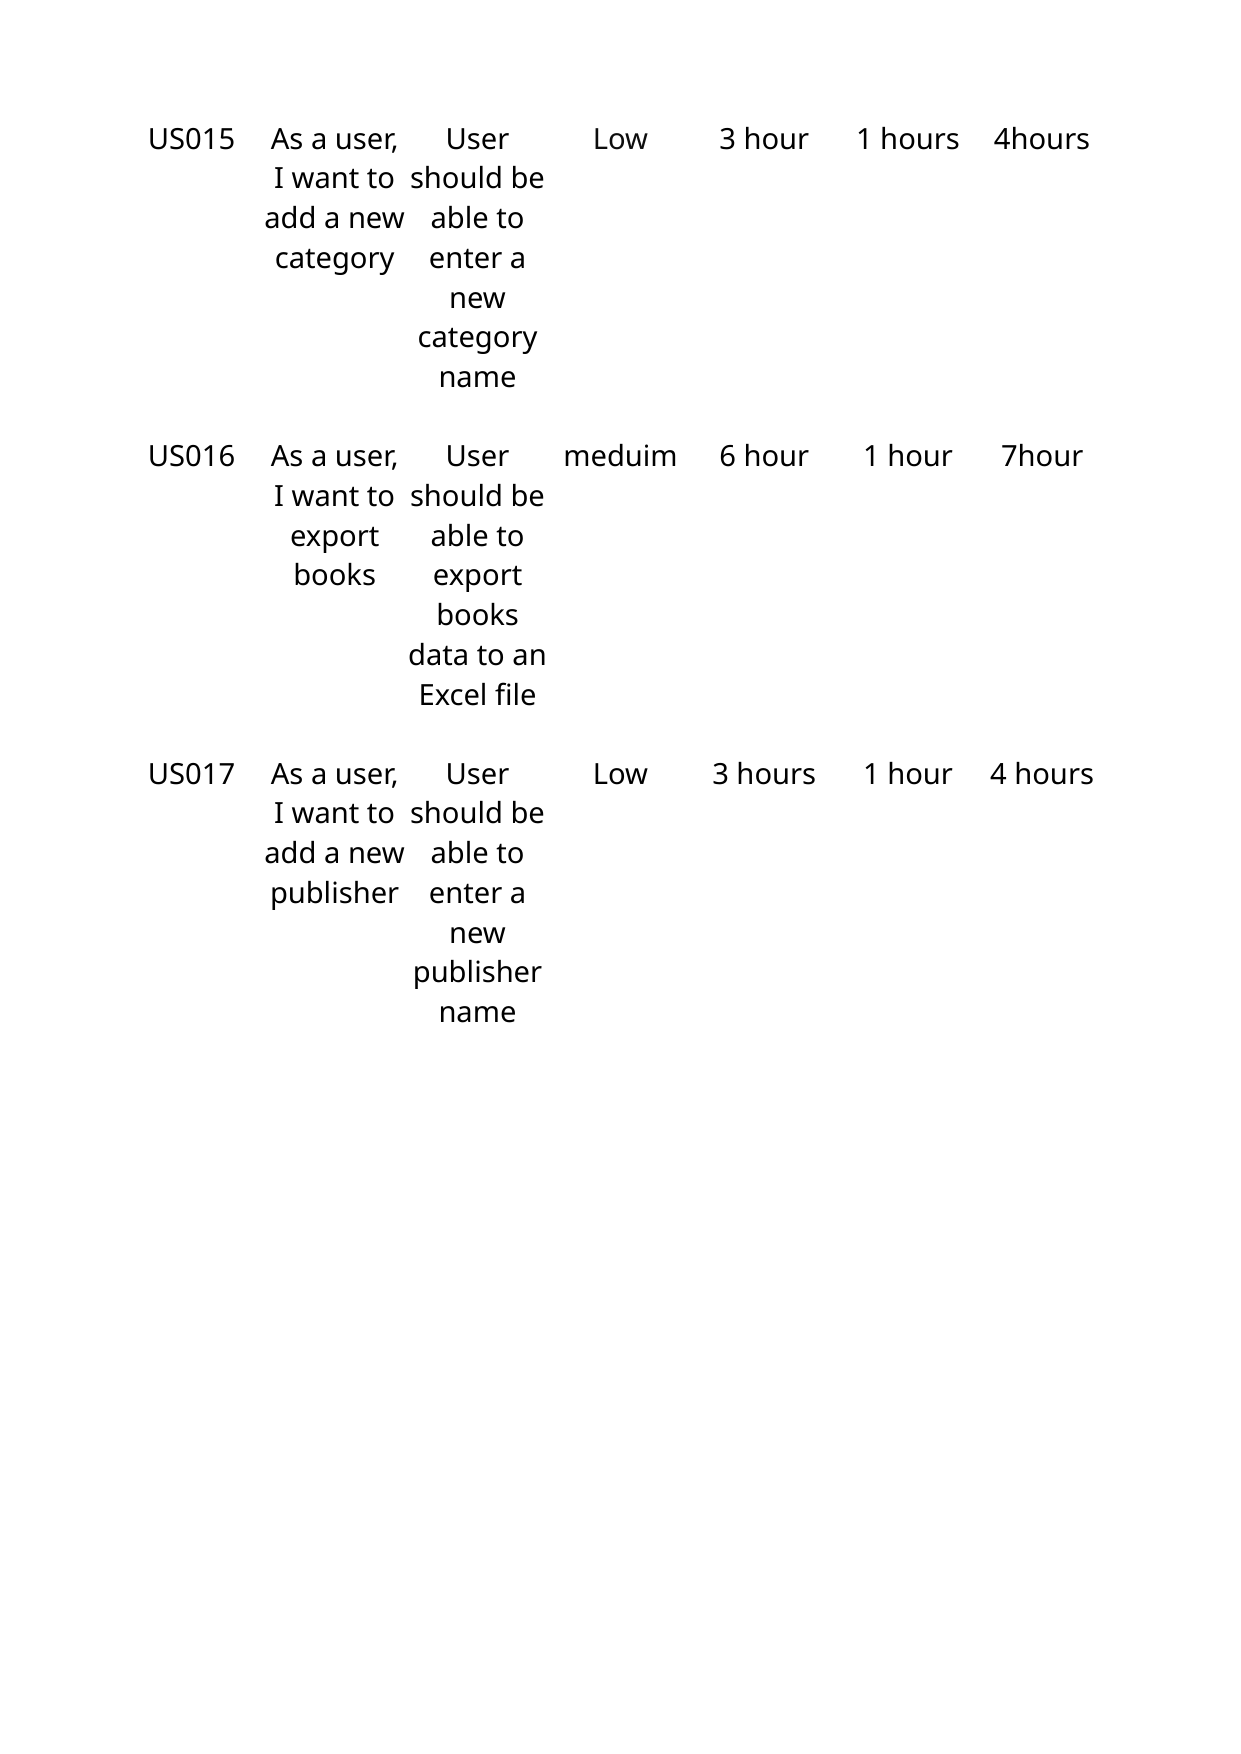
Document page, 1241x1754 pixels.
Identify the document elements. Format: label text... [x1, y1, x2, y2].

table_cell 7hour [980, 436, 1104, 753]
table_cell 4 hours [980, 753, 1104, 1071]
table_cell As a user, I want to export books [263, 436, 406, 753]
table_cell US015 [120, 118, 262, 436]
table_cell 1 hours [836, 118, 980, 436]
table_cell User should be able to export books data to an Excel file [406, 436, 548, 753]
table_cell 6 hour [692, 436, 836, 753]
table_cell 1 hour [836, 436, 980, 753]
table_cell meduim [549, 436, 692, 753]
table_cell US016 [120, 436, 262, 753]
table_cell 4hours [980, 118, 1104, 436]
table_cell 1 hour [836, 753, 980, 1071]
table_cell Low [549, 118, 692, 436]
table_cell 3 hour [692, 118, 836, 436]
table_cell Low [549, 753, 692, 1071]
table_cell As a user, I want to add a new category [263, 118, 406, 436]
table_cell As a user, I want to add a new publisher [263, 753, 406, 1071]
table_cell User should be able to enter a new publisher name [406, 753, 548, 1071]
table_cell US017 [120, 753, 262, 1071]
table_cell User should be able to enter a new category name [406, 118, 548, 436]
table_cell 3 hours [692, 753, 836, 1071]
